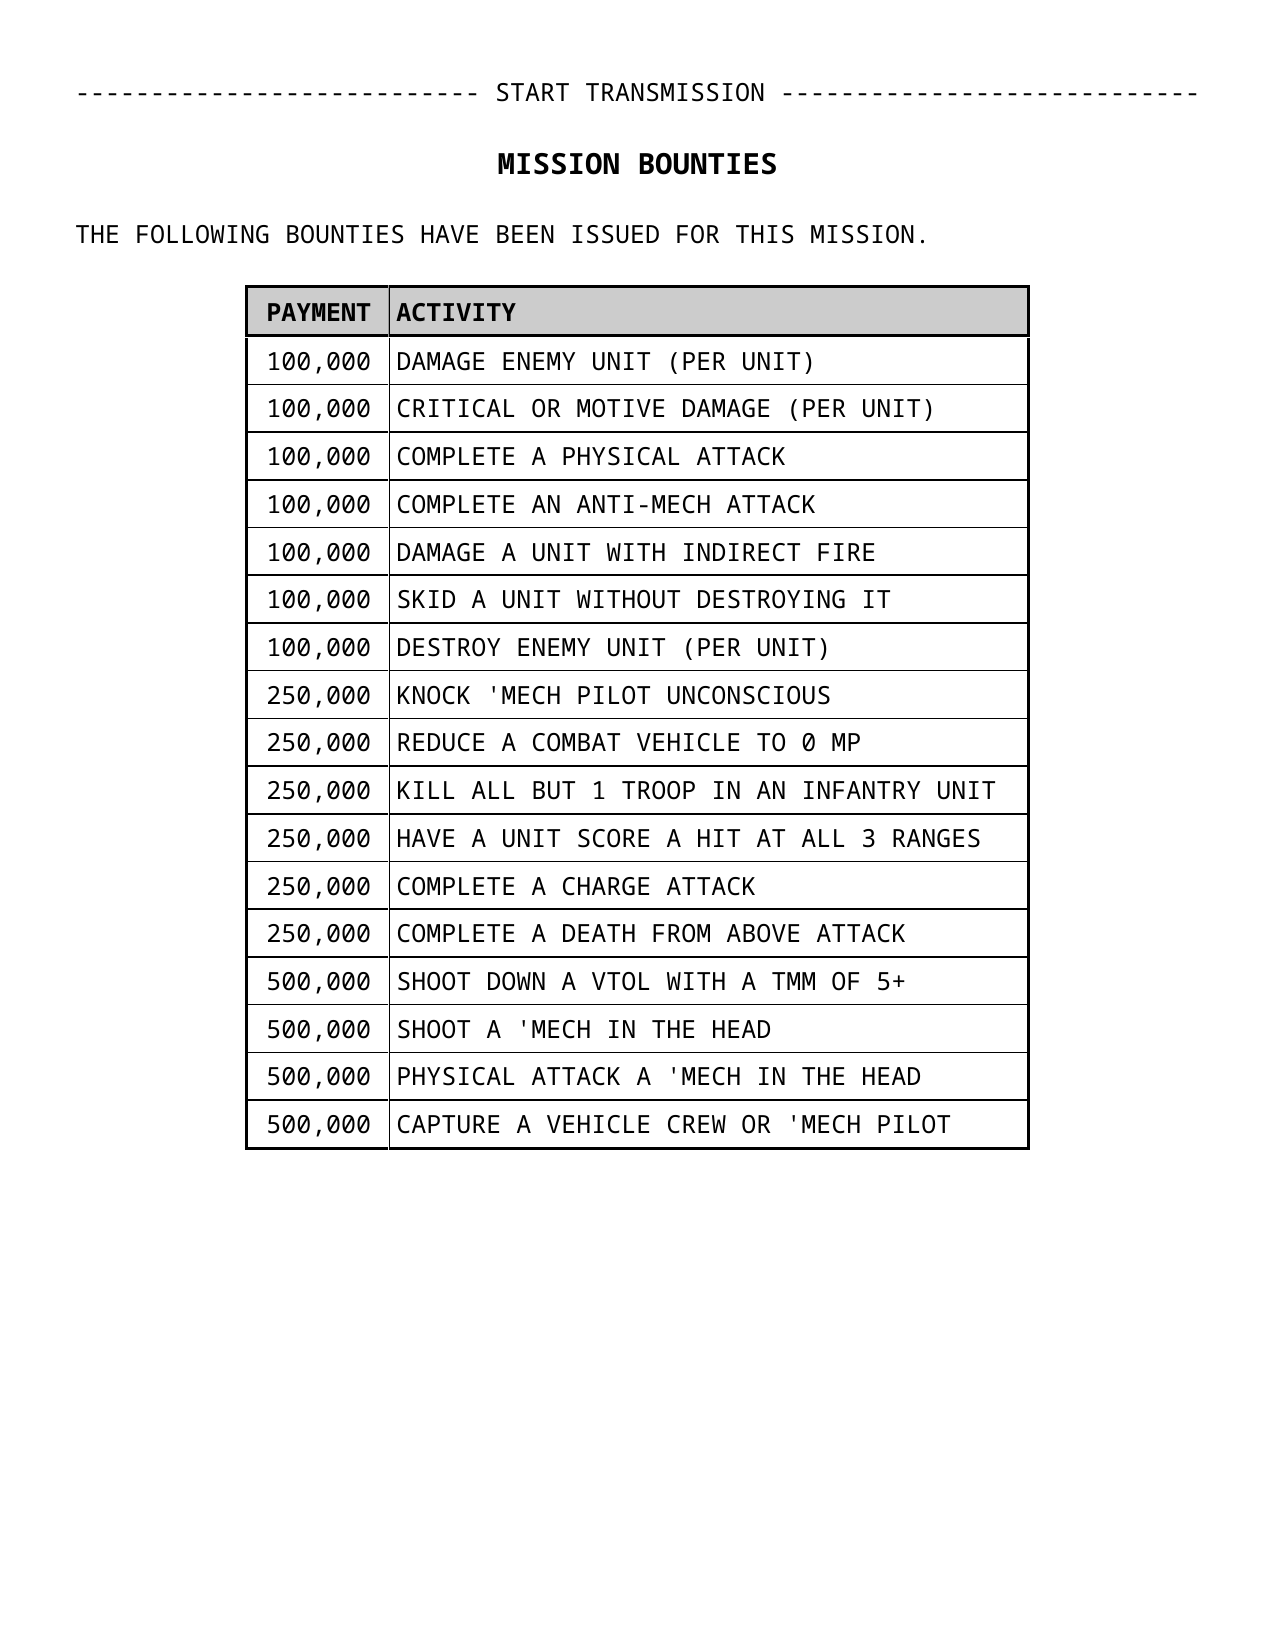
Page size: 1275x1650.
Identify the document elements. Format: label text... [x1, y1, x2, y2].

table_cell 250,000 [248, 767, 388, 813]
text --------------------------- START TRANSMISSION ---------------------------- [75, 75, 1200, 109]
subtitle MISSION BOUNTIES [75, 143, 1200, 183]
table_cell 100,000 [248, 576, 388, 622]
table_cell 500,000 [248, 1101, 388, 1147]
table_cell 100,000 [248, 624, 388, 670]
table_cell REDUCE A COMBAT VEHICLE TO 0 MP [390, 719, 1027, 765]
table_cell 100,000 [248, 385, 388, 431]
table_cell COMPLETE A CHARGE ATTACK [390, 862, 1027, 908]
table_cell DAMAGE A UNIT WITH INDIRECT FIRE [390, 528, 1027, 574]
table_cell 100,000 [248, 433, 388, 479]
table_cell 250,000 [248, 910, 388, 956]
table_cell KILL ALL BUT 1 TROOP IN AN INFANTRY UNIT [390, 767, 1027, 813]
table_cell SKID A UNIT WITHOUT DESTROYING IT [390, 576, 1027, 622]
table_cell CAPTURE A VEHICLE CREW OR 'MECH PILOT [390, 1101, 1027, 1147]
table_cell KNOCK 'MECH PILOT UNCONSCIOUS [390, 671, 1027, 718]
table_cell 100,000 [248, 528, 388, 574]
table_cell 500,000 [248, 958, 388, 1004]
table_cell 500,000 [248, 1005, 388, 1052]
table_cell COMPLETE A DEATH FROM ABOVE ATTACK [390, 910, 1027, 956]
table_cell 250,000 [248, 815, 388, 861]
table_cell DESTROY ENEMY UNIT (PER UNIT) [390, 624, 1027, 670]
table_cell CRITICAL OR MOTIVE DAMAGE (PER UNIT) [390, 385, 1027, 431]
table_cell 100,000 [248, 338, 388, 384]
table_cell SHOOT DOWN A VTOL WITH A TMM OF 5+ [390, 958, 1027, 1004]
table_cell COMPLETE AN ANTI-MECH ATTACK [390, 481, 1027, 527]
table_cell 250,000 [248, 671, 388, 718]
table_cell COMPLETE A PHYSICAL ATTACK [390, 433, 1027, 479]
table_cell 100,000 [248, 481, 388, 527]
text THE FOLLOWING BOUNTIES HAVE BEEN ISSUED FOR THIS MISSION. [75, 217, 1200, 251]
table_header ACTIVITY [390, 288, 1027, 334]
table_cell 250,000 [248, 862, 388, 908]
table_cell DAMAGE ENEMY UNIT (PER UNIT) [390, 338, 1027, 384]
table_cell PHYSICAL ATTACK A 'MECH IN THE HEAD [390, 1053, 1027, 1099]
table_cell SHOOT A 'MECH IN THE HEAD [390, 1005, 1027, 1052]
table_header PAYMENT [248, 288, 388, 334]
table_cell 500,000 [248, 1053, 388, 1099]
table_cell HAVE A UNIT SCORE A HIT AT ALL 3 RANGES [390, 815, 1027, 861]
table_cell 250,000 [248, 719, 388, 765]
